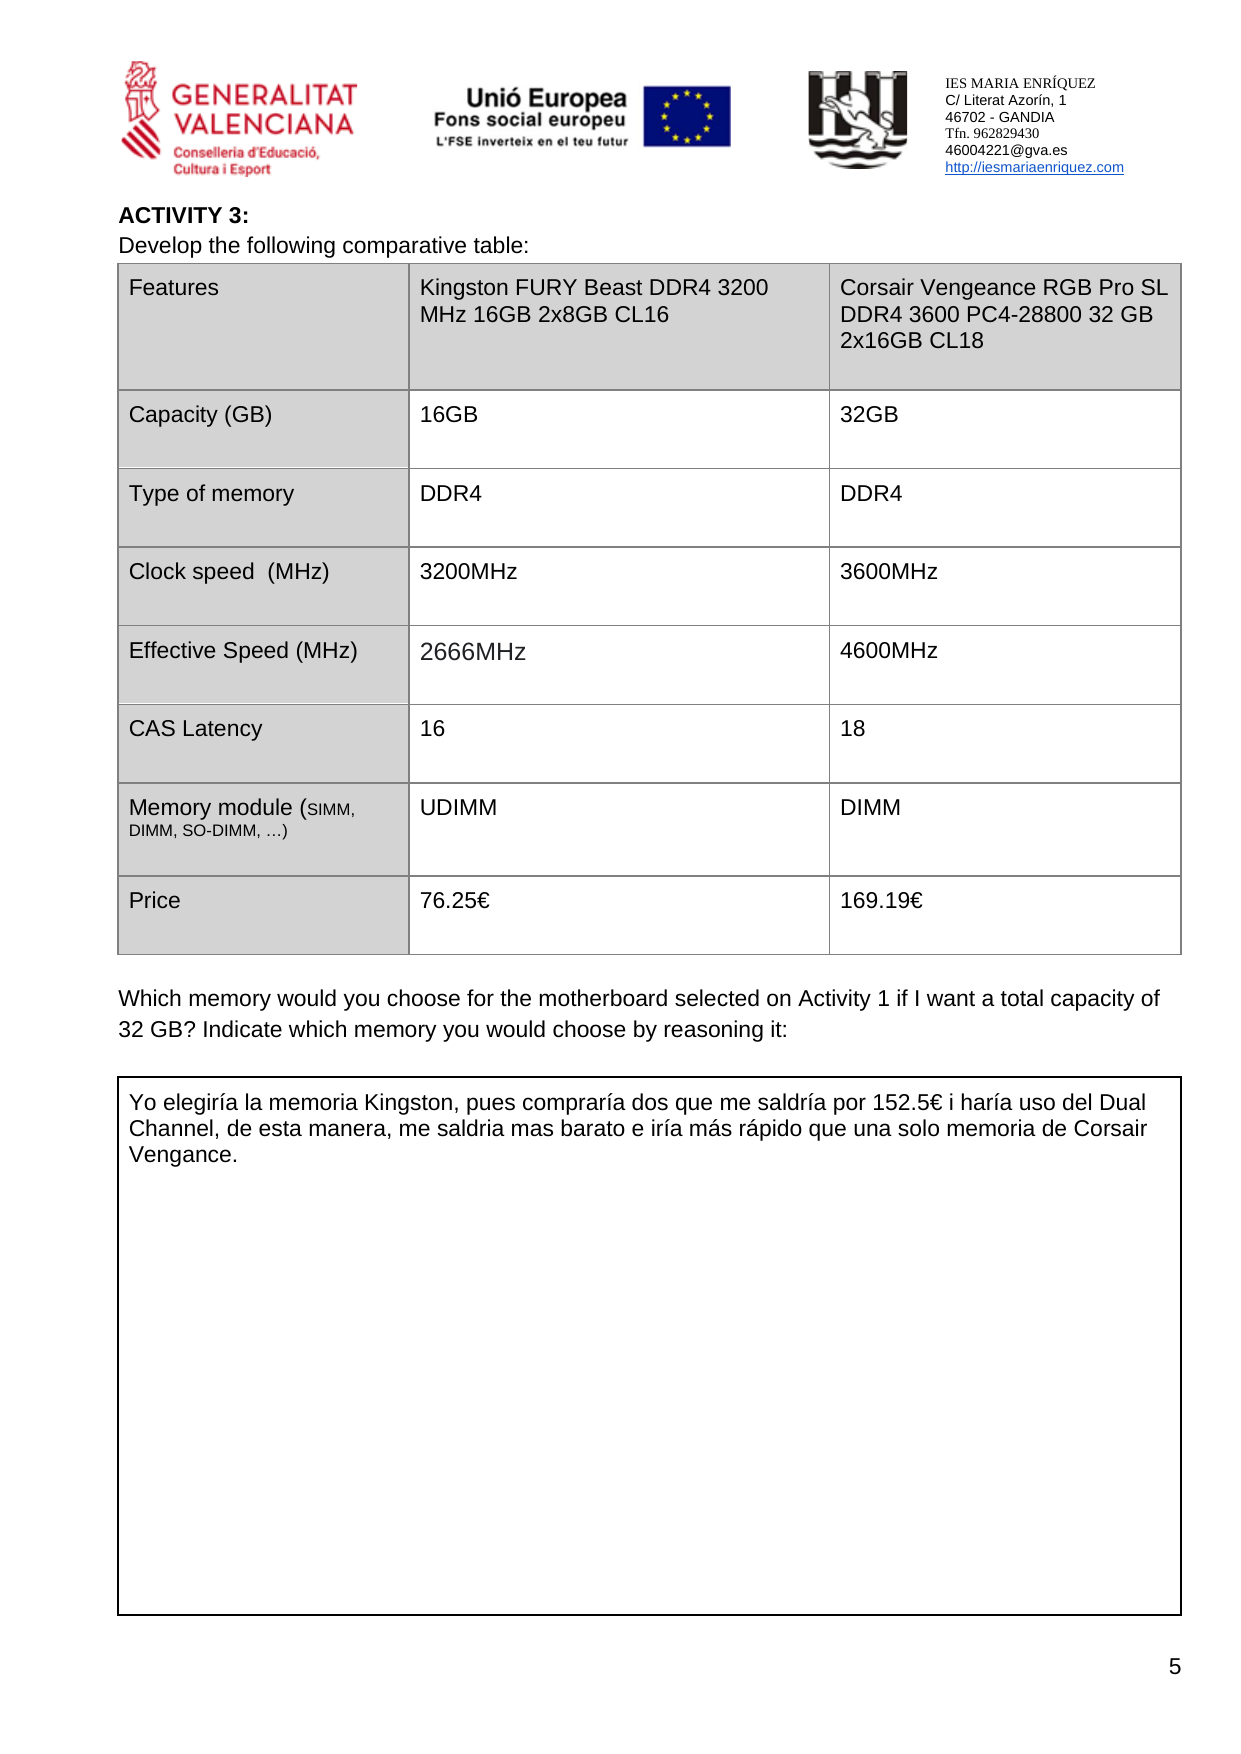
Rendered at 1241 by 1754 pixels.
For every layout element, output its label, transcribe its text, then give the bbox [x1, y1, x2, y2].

text ACTIVITY 3: [118, 202, 1181, 228]
table_cell Memory module (SIMM, DIMM, SO-DIMM, …) [119, 784, 408, 875]
table_cell Clock speed (MHz) [119, 548, 408, 625]
table_cell UDIMM [410, 784, 829, 875]
table_cell 76.25€ [410, 877, 829, 954]
picture [121, 61, 358, 177]
table_header Kingston FURY Beast DDR4 3200 MHz 16GB 2x8GB CL16 [410, 264, 829, 389]
table_cell CAS Latency [119, 705, 408, 782]
table_cell 4600MHz [830, 626, 1180, 703]
table_header Yo elegiría la memoria Kingston, pues compraría dos que me saldría por 152.5€ i haría uso del Dual Channel, de esta manera, me saldria mas barato e iría más rápido que una solo memoria de Corsair Vengance. [119, 1078, 1180, 1613]
table_cell DDR4 [410, 469, 829, 546]
table_cell 32GB [830, 391, 1180, 467]
table_cell DDR4 [830, 469, 1180, 546]
picture [432, 81, 731, 149]
table_cell 3200MHz [410, 548, 829, 625]
table_cell 3600MHz [830, 548, 1180, 625]
table_cell 16 [410, 705, 829, 782]
table_cell Effective Speed (MHz) [119, 626, 408, 703]
text Develop the following comparative table: [118, 232, 1181, 258]
table_cell 2666MHz [410, 626, 829, 703]
table_header Corsair Vengeance RGB Pro SL DDR4 3600 PC4-28800 32 GB 2x16GB CL18 [830, 264, 1180, 389]
picture [808, 71, 908, 169]
table_cell Price [119, 877, 408, 954]
table_header Features [119, 264, 408, 389]
table_cell DIMM [830, 784, 1180, 875]
text Which memory would you choose for the motherboard selected on Activity 1 if I want a total capacity of 32 GB? Indicate which memory you would choose by reasoning it: [118, 985, 1181, 1042]
table_cell Capacity (GB) [119, 391, 408, 467]
table_cell 169.19€ [830, 877, 1180, 954]
table_cell 18 [830, 705, 1180, 782]
table_cell 16GB [410, 391, 829, 467]
table_cell Type of memory [119, 469, 408, 546]
